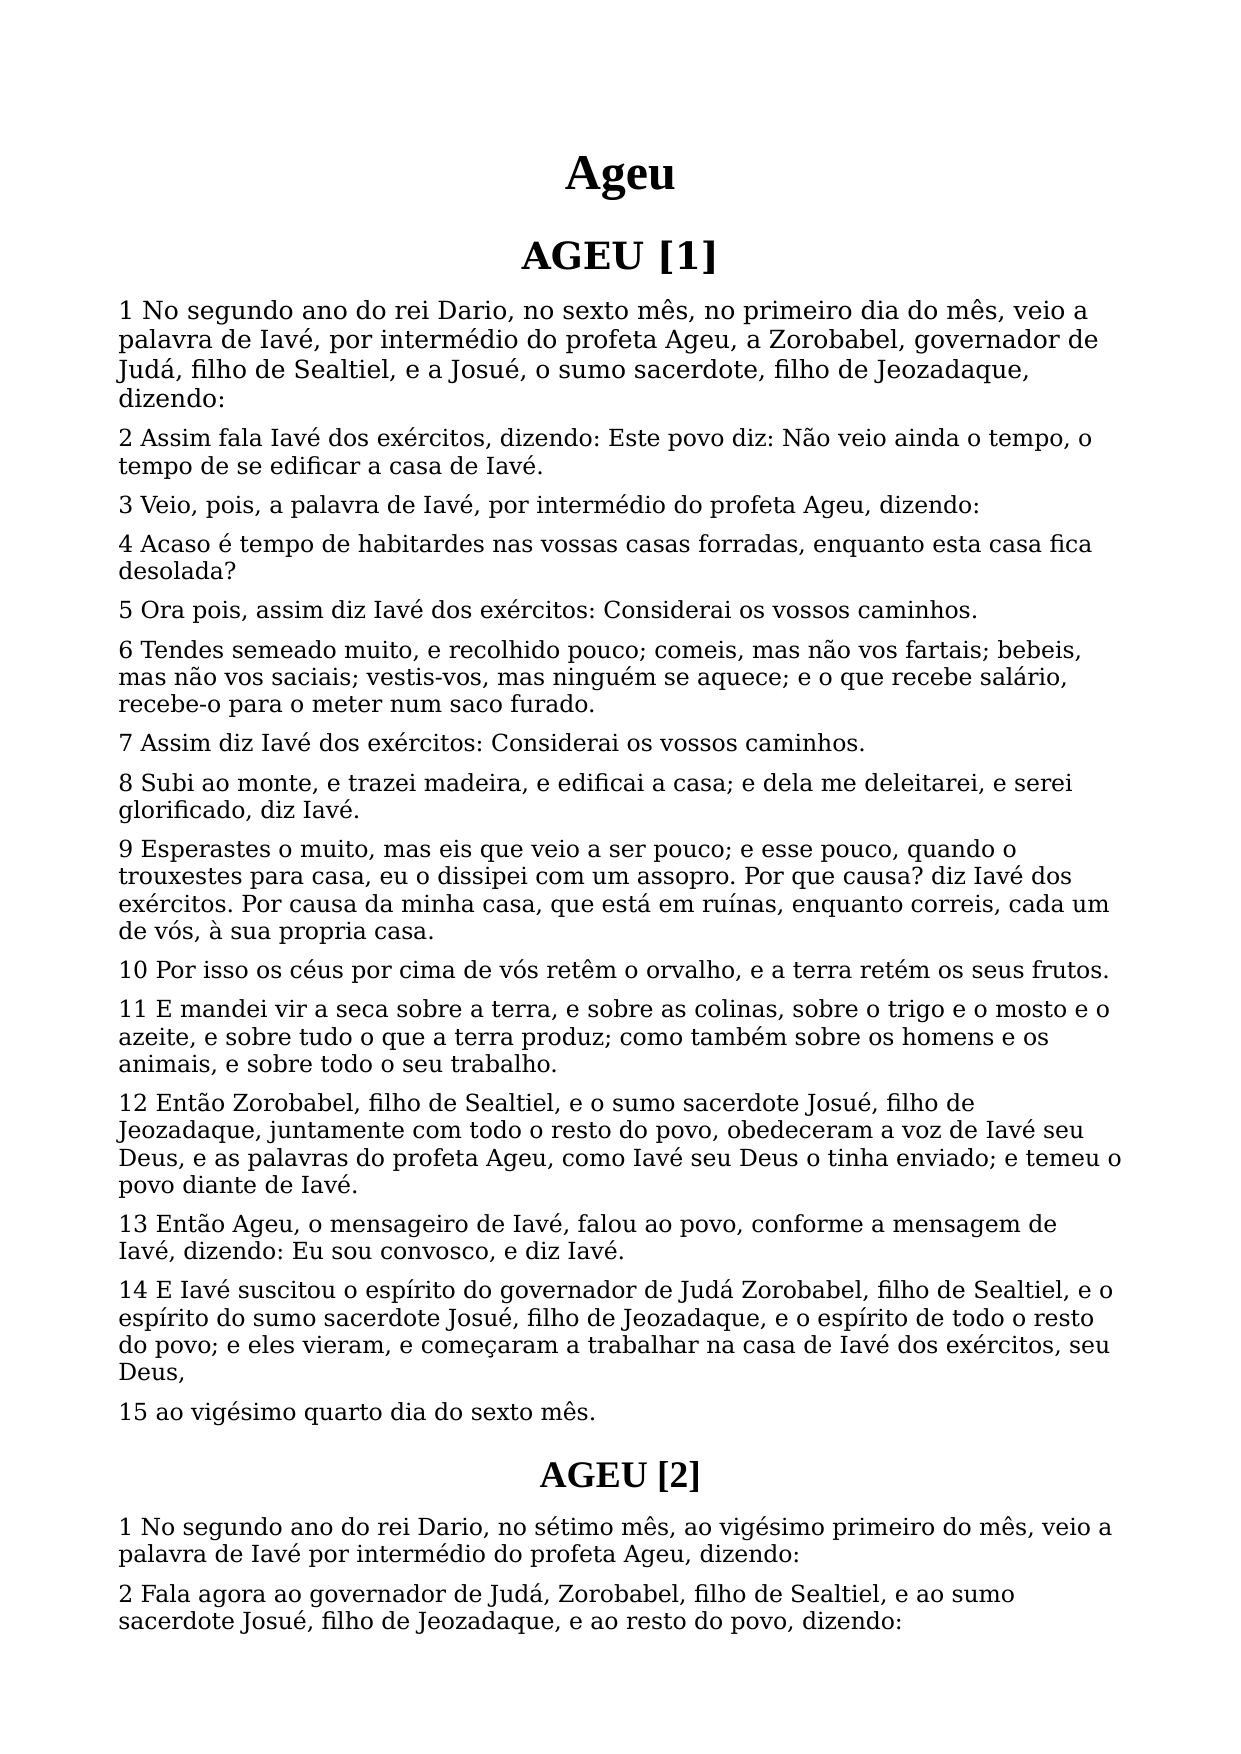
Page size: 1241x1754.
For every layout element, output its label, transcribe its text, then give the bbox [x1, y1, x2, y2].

text 10 Por isso os céus por cima de vós retêm o orvalho, e a terra retém os seus frutos. [118, 957, 1122, 984]
subtitle AGEU [2] [118, 1452, 1122, 1495]
text 3 Veio, pois, a palavra de Iavé, por intermédio do profeta Ageu, dizendo: [118, 491, 1122, 519]
text 14 E Iavé suscitou o espírito do governador de Judá Zorobabel, filho de Sealtiel, e o espírito do sumo sacerdote Josué, filho de Jeozadaque, e o espírito de todo o resto do povo; e eles vieram, e começaram a trabalhar na casa de Iavé dos exércitos, seu Deus, [118, 1277, 1122, 1386]
text 4 Acaso é tempo de habitardes nas vossas casas forradas, enquanto esta casa fica desolada? [118, 531, 1122, 585]
text 2 Assim fala Iavé dos exércitos, dizendo: Este povo diz: Não veio ainda o tempo, o tempo de se edificar a casa de Iavé. [118, 425, 1122, 479]
text 2 Fala agora ao governador de Judá, Zorobabel, filho de Sealtiel, e ao sumo sacerdote Josué, filho de Jeozadaque, e ao resto do povo, dizendo: [118, 1580, 1122, 1635]
text 8 Subi ao monte, e trazei madeira, e edificai a casa; e dela me deleitarei, e serei glorificado, diz Iavé. [118, 769, 1122, 824]
text 5 Ora pois, assim diz Iavé dos exércitos: Considerai os vossos caminhos. [118, 597, 1122, 624]
text 1 No segundo ano do rei Dario, no sétimo mês, ao vigésimo primeiro do mês, veio a palavra de Iavé por intermédio do profeta Ageu, dizendo: [118, 1514, 1122, 1568]
text 7 Assim diz Iavé dos exércitos: Considerai os vossos caminhos. [118, 730, 1122, 757]
text 9 Esperastes o muito, mas eis que veio a ser pouco; e esse pouco, quando o trouxestes para casa, eu o dissipei com um assopro. Por que causa? diz Iavé dos exércitos. Por causa da minha casa, que está em ruínas, enquanto correis, cada um de vós, à sua propria casa. [118, 836, 1122, 945]
text 1 No segundo ano do rei Dario, no sexto mês, no primeiro dia do mês, veio a palavra de Iavé, por intermédio do profeta Ageu, a Zorobabel, governador de Judá, filho de Sealtiel, e a Josué, o sumo sacerdote, filho de Jeozadaque, dizendo: [118, 296, 1122, 413]
subtitle Ageu [118, 143, 1122, 201]
subtitle AGEU [1] [118, 234, 1122, 278]
text 12 Então Zorobabel, filho de Sealtiel, e o sumo sacerdote Josué, filho de Jeozadaque, juntamente com todo o resto do povo, obedeceram a voz de Iavé seu Deus, e as palavras do profeta Ageu, como Iavé seu Deus o tinha enviado; e temeu o povo diante de Iavé. [118, 1089, 1122, 1199]
text 11 E mandei vir a seca sobre a terra, e sobre as colinas, sobre o trigo e o mosto e o azeite, e sobre tudo o que a terra produz; como também sobre os homens e os animais, e sobre todo o seu trabalho. [118, 996, 1122, 1078]
text 15 ao vigésimo quarto dia do sexto mês. [118, 1398, 1122, 1425]
text 13 Então Ageu, o mensageiro de Iavé, falou ao povo, conforme a mensagem de Iavé, dizendo: Eu sou convosco, e diz Iavé. [118, 1211, 1122, 1265]
text 6 Tendes semeado muito, e recolhido pouco; comeis, mas não vos fartais; bebeis, mas não vos saciais; vestis-vos, mas ninguém se aquece; e o que recebe salário, recebe-o para o meter num saco furado. [118, 636, 1122, 718]
